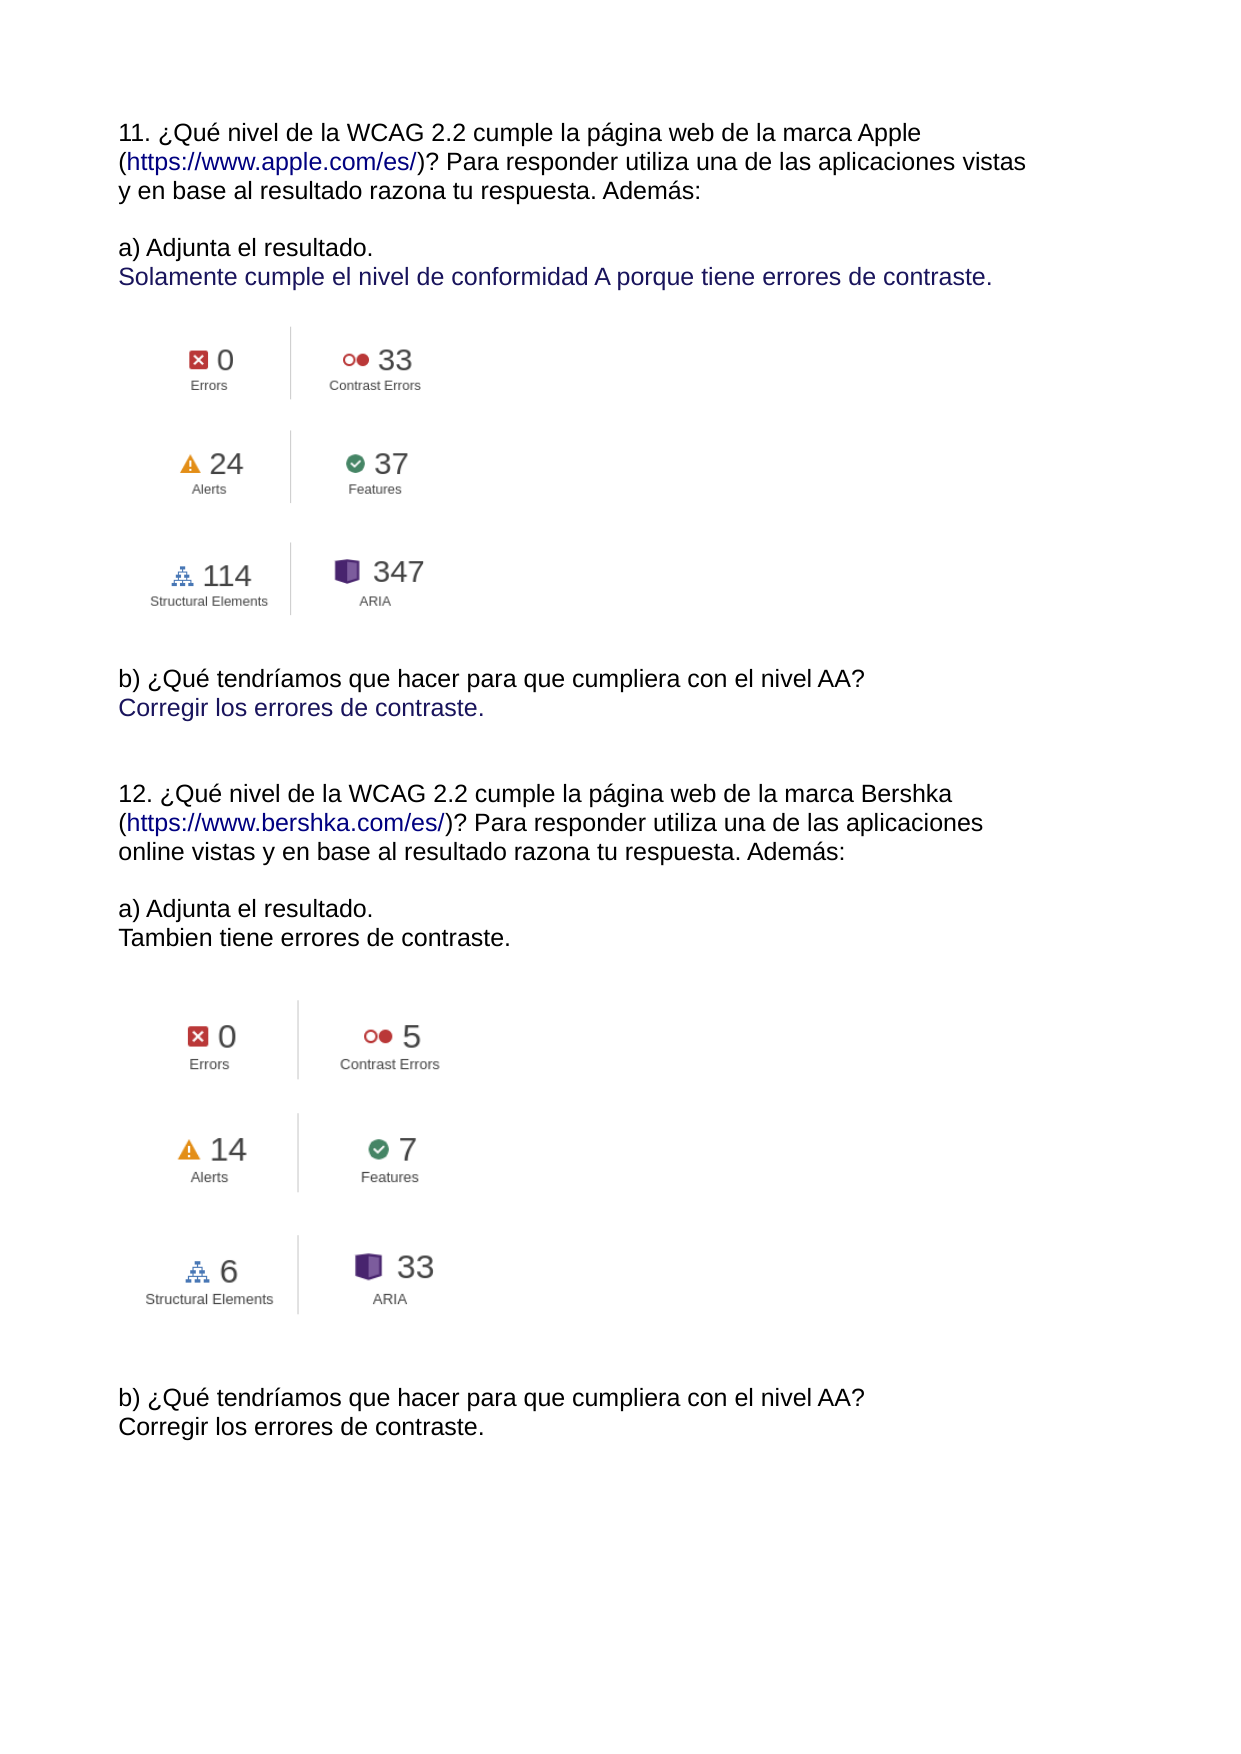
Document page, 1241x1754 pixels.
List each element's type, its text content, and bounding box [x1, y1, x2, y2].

text Corregir los errores de contraste. [118, 1412, 1122, 1441]
text b) ¿Qué tendríamos que hacer para que cumpliera con el nivel AA? [118, 1383, 1122, 1412]
text 11. ¿Qué nivel de la WCAG 2.2 cumple la página web de la marca Apple [118, 118, 1122, 147]
picture [118, 980, 503, 1329]
text online vistas y en base al resultado razona tu respuesta. Además: [118, 837, 1122, 866]
text y en base al resultado razona tu respuesta. Además: [118, 176, 1122, 204]
text Solamente cumple el nivel de conformidad A porque tiene errores de contraste. [118, 262, 1122, 291]
text Tambien tiene errores de contraste. [118, 923, 1122, 952]
text (https://www.apple.com/es/)? Para responder utiliza una de las aplicaciones vistas [118, 147, 1122, 176]
text Corregir los errores de contraste. [118, 693, 1122, 722]
text (https://www.bershka.com/es/)? Para responder utiliza una de las aplicaciones [118, 808, 1122, 837]
text b) ¿Qué tendríamos que hacer para que cumpliera con el nivel AA? [118, 664, 1122, 693]
text 12. ¿Qué nivel de la WCAG 2.2 cumple la página web de la marca Bershka [118, 779, 1122, 808]
text a) Adjunta el resultado. [118, 233, 1122, 262]
picture [126, 307, 476, 639]
text a) Adjunta el resultado. [118, 894, 1122, 923]
